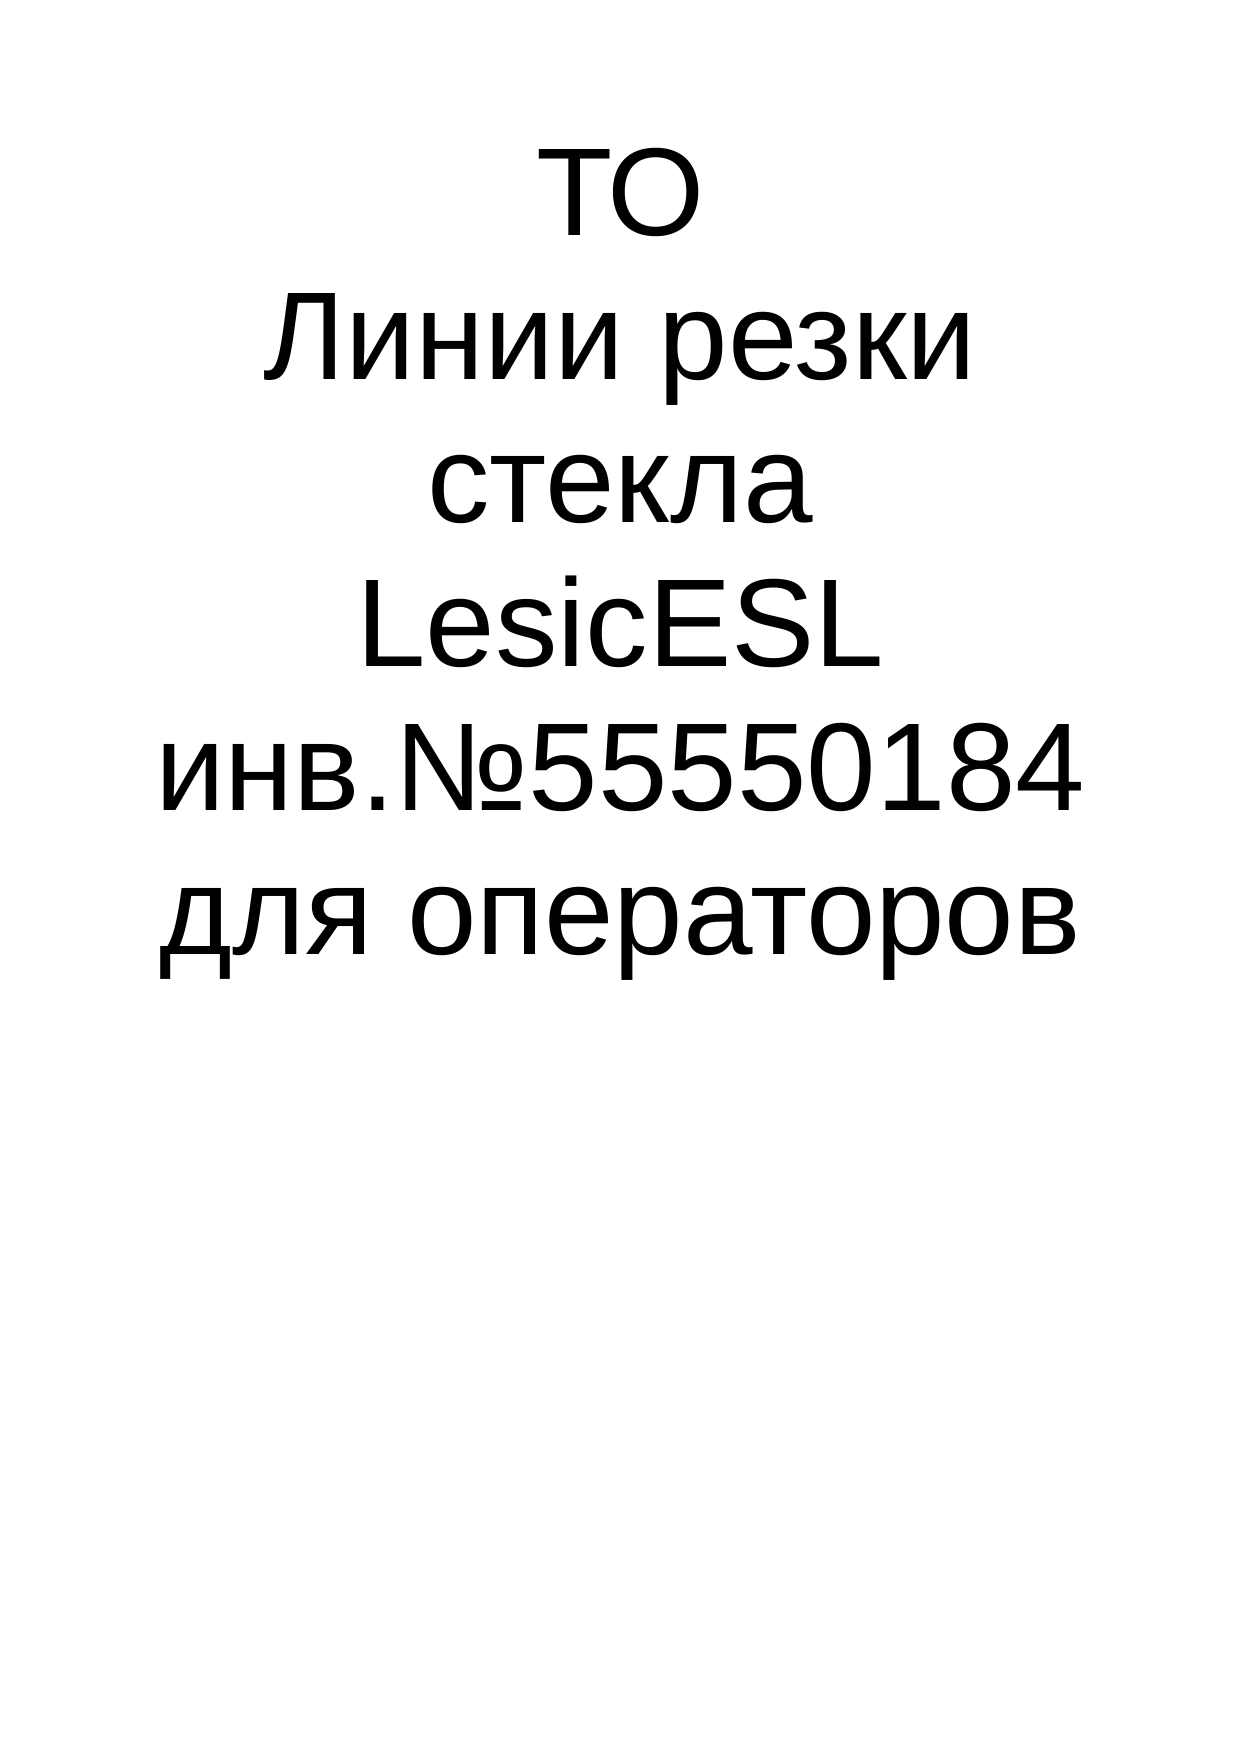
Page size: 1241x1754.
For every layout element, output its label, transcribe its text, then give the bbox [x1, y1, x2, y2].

text ТО [118, 118, 1122, 262]
text инв.№55550184 для операторов [118, 693, 1122, 981]
text Линии резки стекла [118, 262, 1122, 549]
text LesicESL [118, 549, 1122, 693]
